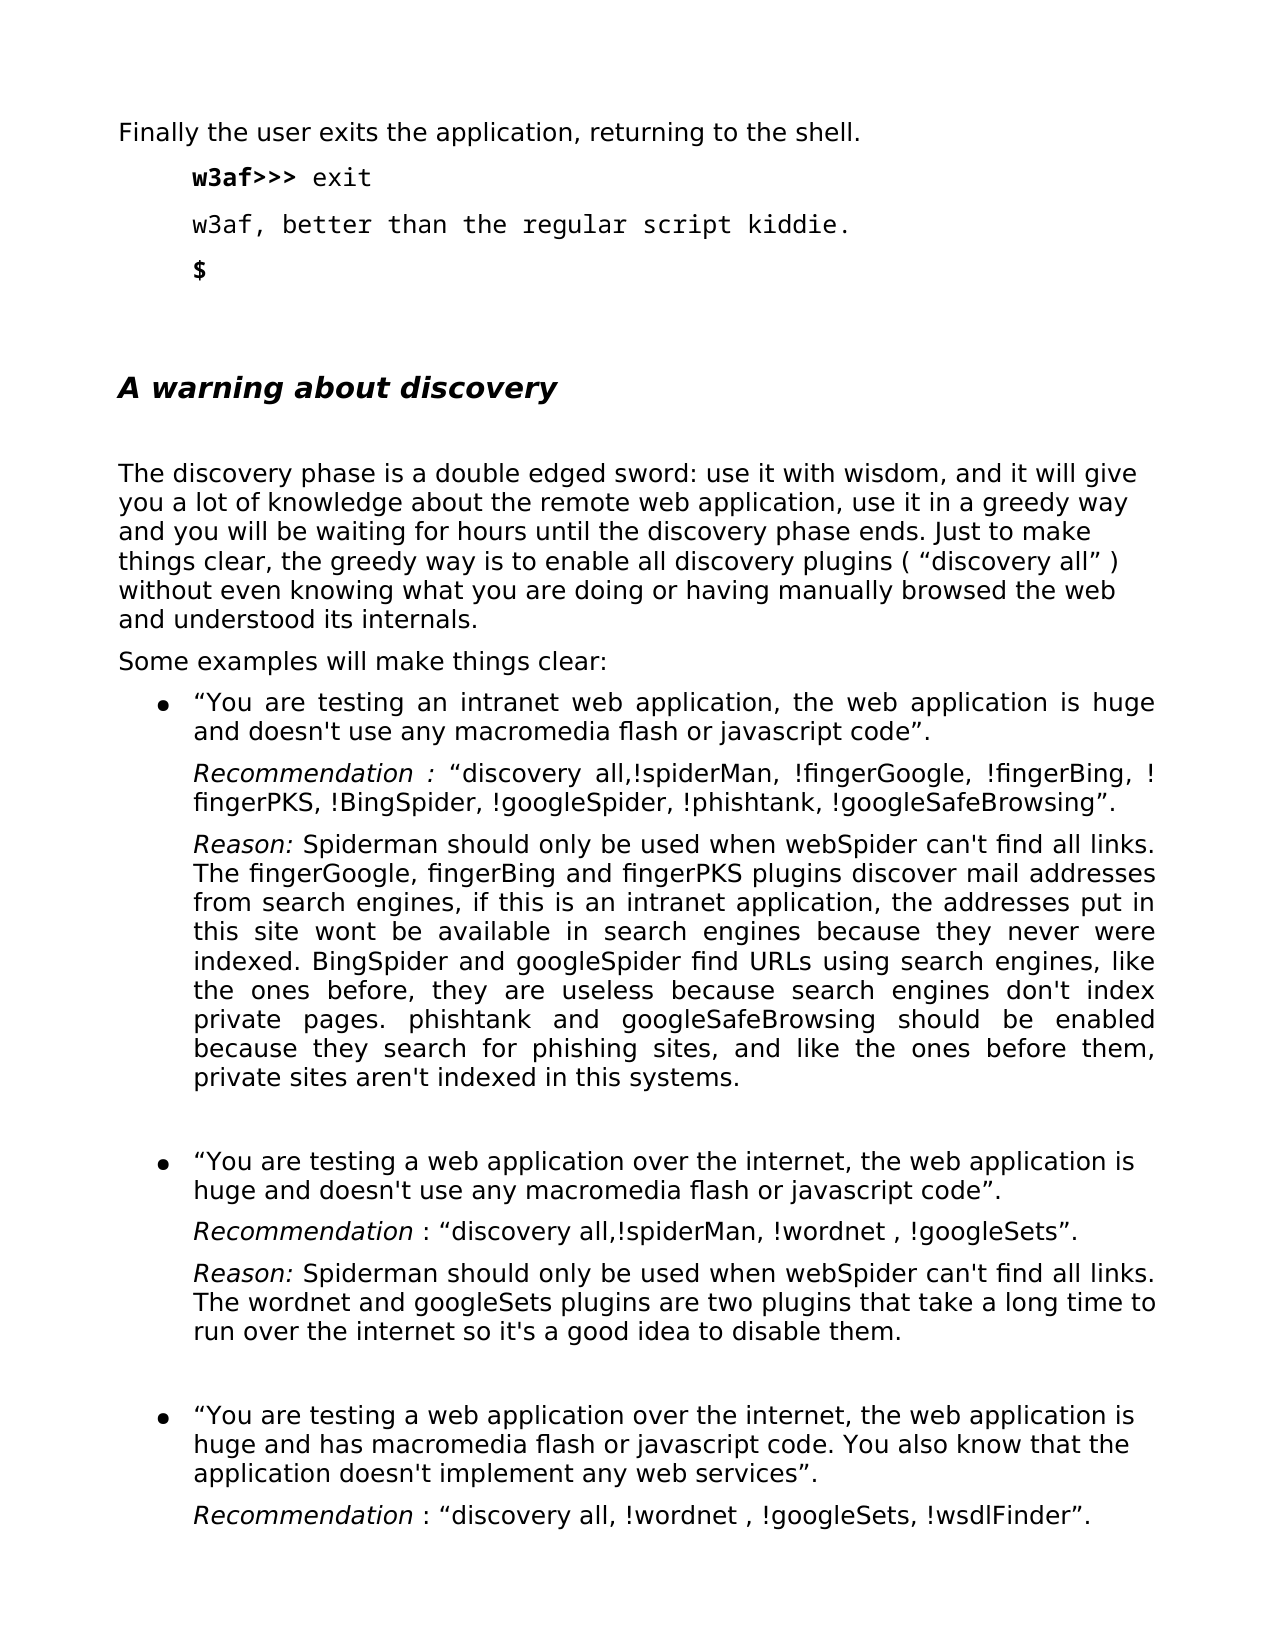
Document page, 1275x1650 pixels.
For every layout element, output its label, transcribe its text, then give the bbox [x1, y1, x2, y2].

list “You are testing a web application over the internet, the web application is huge and has macromedia flash or javascript code. You also know that the application doesn't implement any web services”. [156, 1401, 1157, 1488]
list Recommendation : “discovery all, !wordnet , !googleSets, !wsdlFinder”. [156, 1501, 1157, 1530]
list “You are testing an intranet web application, the web application is huge and doesn't use any macromedia flash or javascript code”. [156, 688, 1157, 747]
list Reason: Spiderman should only be used when webSpider can't find all links. The fingerGoogle, fingerBing and fingerPKS plugins discover mail addresses from search engines, if this is an intranet application, the addresses put in this site wont be available in search engines because they never were indexed. BingSpider and googleSpider find URLs using search engines, like the ones before, they are useless because search engines don't index private pages. phishtank and googleSafeBrowsing should be enabled because they search for phishing sites, and like the ones before them, private sites aren't indexed in this systems. [156, 830, 1157, 1092]
text $ [192, 253, 1157, 287]
text w3af, better than the regular script kiddie. [192, 206, 1157, 240]
text The discovery phase is a double edged sword: use it with wisdom, and it will give you a lot of knowledge about the remote web application, use it in a greedy way and you will be waiting for hours until the discovery phase ends. Just to make things clear, the greedy way is to enable all discovery plugins ( “discovery all” ) without even knowing what you are doing or having manually browsed the web and understood its internals. [118, 459, 1157, 634]
list “You are testing a web application over the internet, the web application is huge and doesn't use any macromedia flash or javascript code”. [156, 1147, 1157, 1205]
text Some examples will make things clear: [118, 647, 1157, 676]
text w3af>>> exit [192, 160, 1157, 194]
list Recommendation : “discovery all,!spiderMan, !wordnet , !googleSets”. [156, 1217, 1157, 1247]
subtitle A warning about discovery [118, 371, 1157, 405]
list Reason: Spiderman should only be used when webSpider can't find all links. The wordnet and googleSets plugins are two plugins that take a long time to run over the internet so it's a good idea to disable them. [156, 1259, 1157, 1347]
text Finally the user exits the application, returning to the shell. [118, 118, 1157, 147]
list Recommendation : “discovery all,!spiderMan, !fingerGoogle, !fingerBing, !fingerPKS, !BingSpider, !googleSpider, !phishtank, !googleSafeBrowsing”. [156, 759, 1157, 817]
